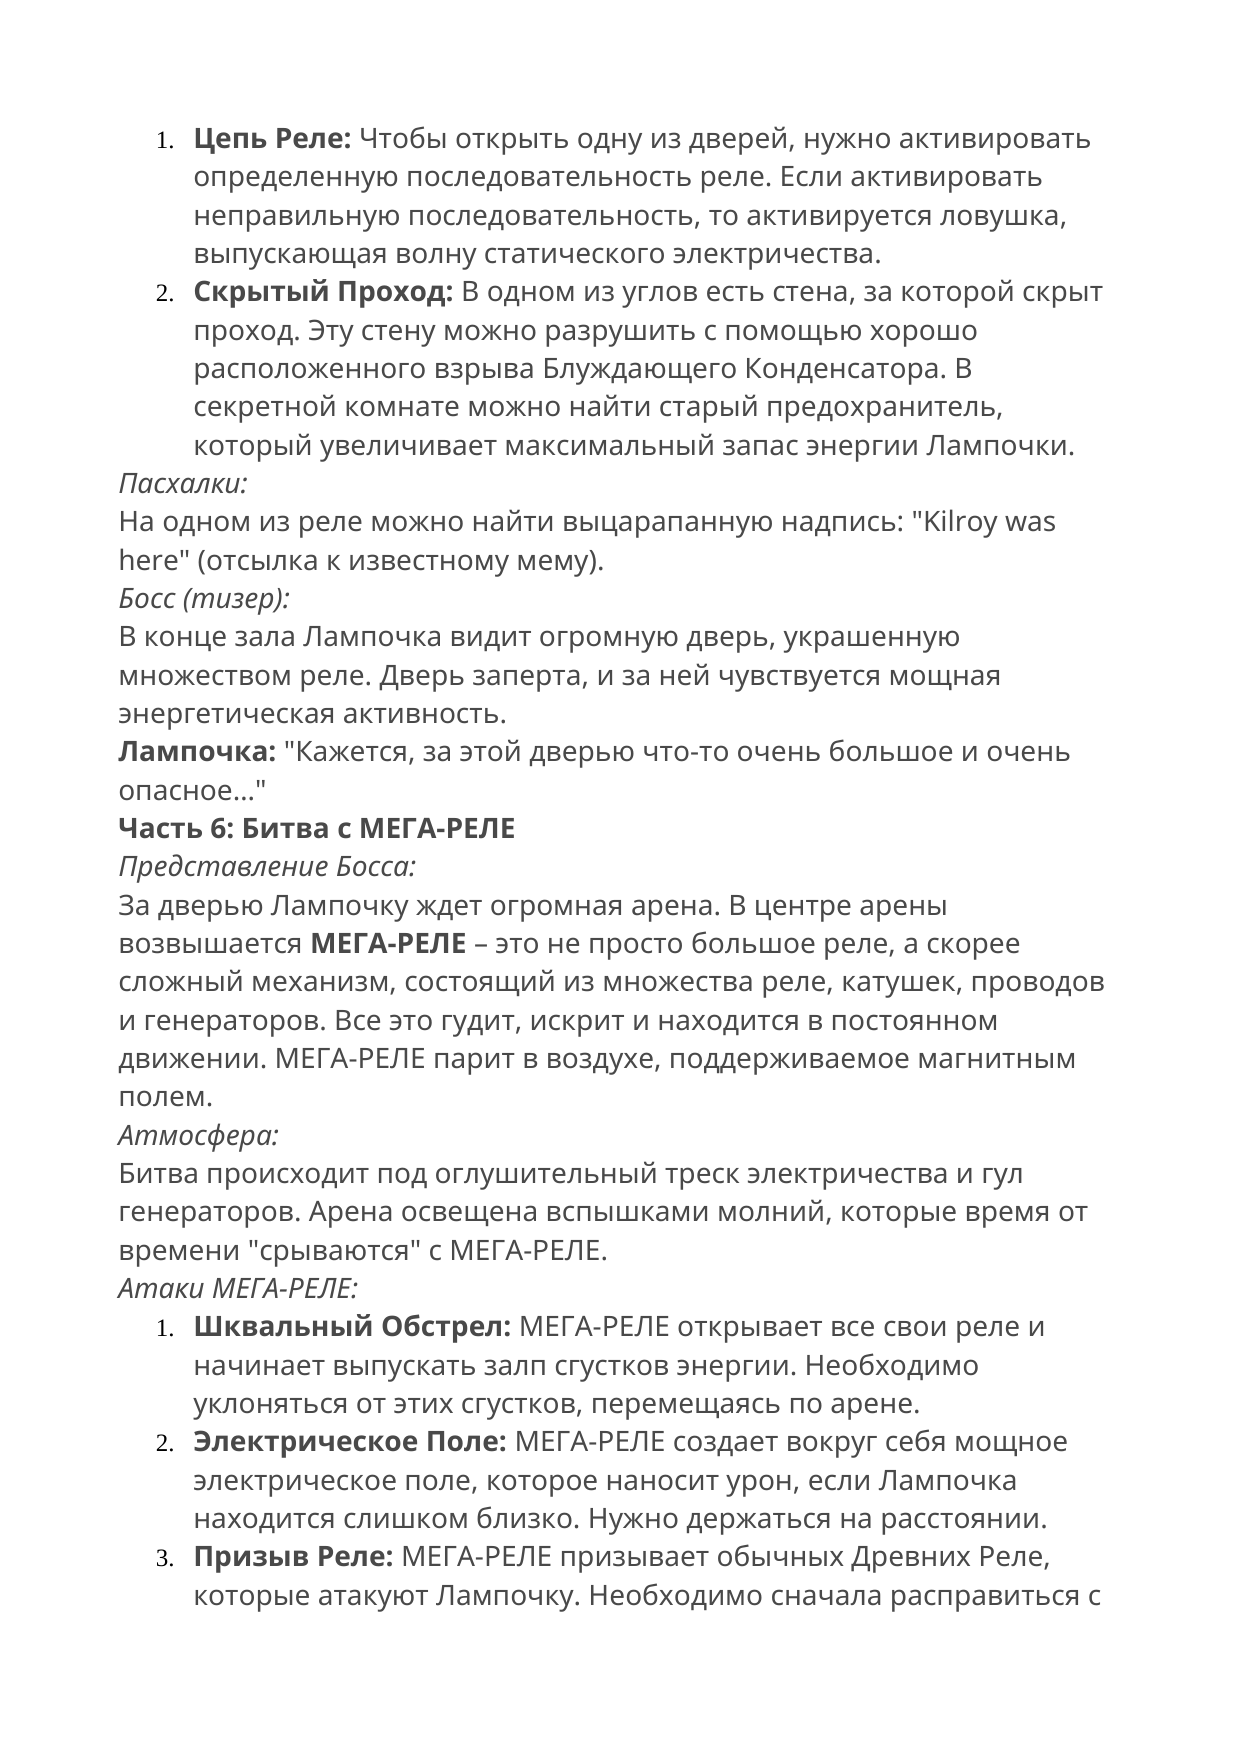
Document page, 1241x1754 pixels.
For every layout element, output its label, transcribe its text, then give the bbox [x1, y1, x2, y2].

text За дверью Лампочку ждет огромная арена. В центре арены возвышается МЕГА-РЕЛЕ – это не просто большое реле, а скорее сложный механизм, состоящий из множества реле, катушек, проводов и генераторов. Все это гудит, искрит и находится в постоянном движении. МЕГА-РЕЛЕ парит в воздухе, поддерживаемое магнитным полем. [118, 885, 1122, 1115]
list Шквальный Обстрел: МЕГА-РЕЛЕ открывает все свои реле и начинает выпускать залп сгустков энергии. Необходимо уклоняться от этих сгустков, перемещаясь по арене. [156, 1306, 1122, 1421]
text В конце зала Лампочка видит огромную дверь, украшенную множеством реле. Дверь заперта, и за ней чувствуется мощная энергетическая активность. [118, 616, 1122, 731]
text Битва происходит под оглушительный треск электричества и гул генераторов. Арена освещена вспышками молний, которые время от времени "срываются" с МЕГА-РЕЛЕ. [118, 1153, 1122, 1268]
text Пасхалки: [118, 463, 1122, 501]
list Электрическое Поле: МЕГА-РЕЛЕ создает вокруг себя мощное электрическое поле, которое наносит урон, если Лампочка находится слишком близко. Нужно держаться на расстоянии. [156, 1421, 1122, 1536]
text Представление Босса: [118, 846, 1122, 885]
text Босс (тизер): [118, 578, 1122, 616]
text Атаки МЕГА-РЕЛЕ: [118, 1268, 1122, 1306]
list Призыв Реле: МЕГА-РЕЛЕ призывает обычных Древних Реле, которые атакуют Лампочку. Необходимо сначала расправиться с [156, 1536, 1122, 1613]
text Лампочка: "Кажется, за этой дверью что-то очень большое и очень опасное…" [118, 731, 1122, 808]
list Скрытый Проход: В одном из углов есть стена, за которой скрыт проход. Эту стену можно разрушить с помощью хорошо расположенного взрыва Блуждающего Конденсатора. В секретной комнате можно найти старый предохранитель, который увеличивает максимальный запас энергии Лампочки. [156, 271, 1122, 463]
text Часть 6: Битва с МЕГА-РЕЛЕ [118, 808, 1122, 846]
text Атмосфера: [118, 1115, 1122, 1153]
text На одном из реле можно найти выцарапанную надпись: "Kilroy was here" (отсылка к известному мему). [118, 501, 1122, 578]
list Цепь Реле: Чтобы открыть одну из дверей, нужно активировать определенную последовательность реле. Если активировать неправильную последовательность, то активируется ловушка, выпускающая волну статического электричества. [156, 118, 1122, 271]
